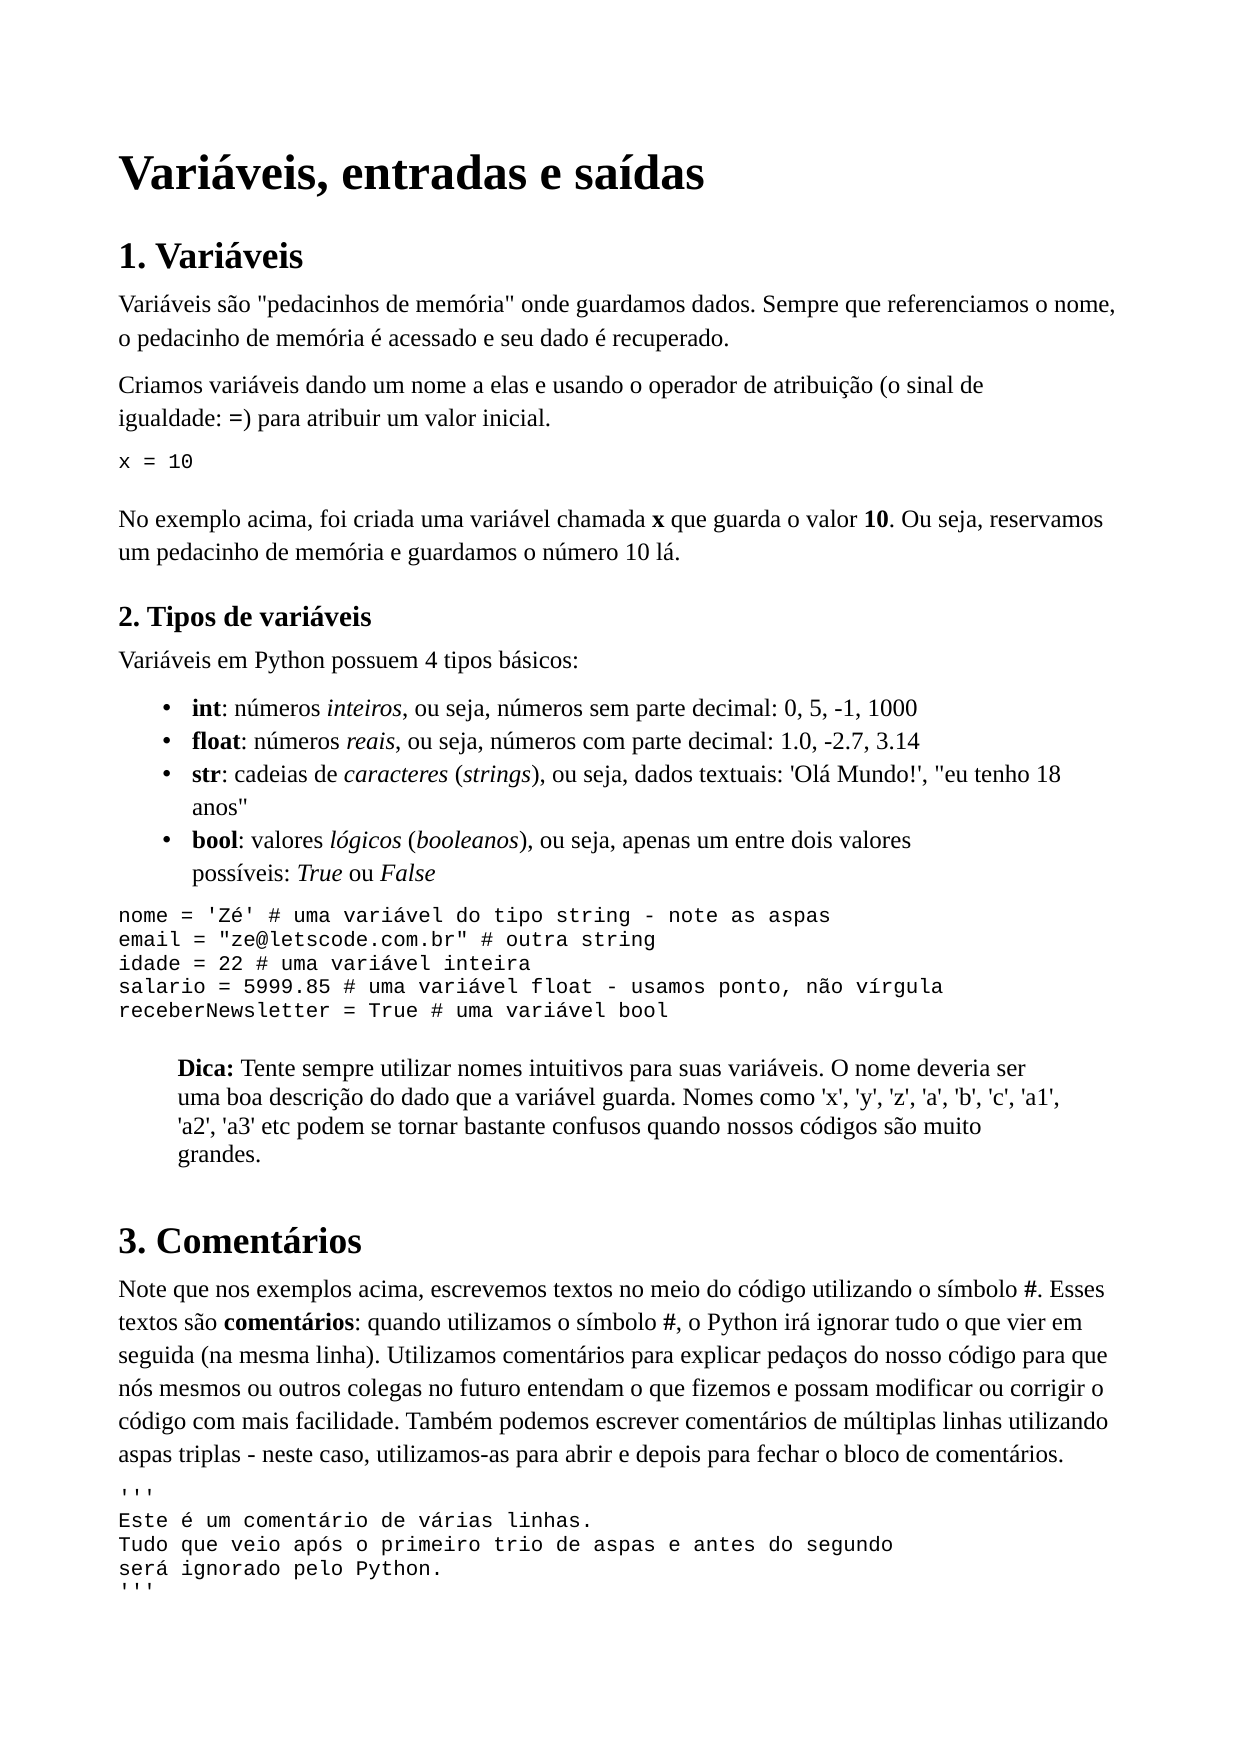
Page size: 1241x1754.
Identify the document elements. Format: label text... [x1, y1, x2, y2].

text Note que nos exemplos acima, escrevemos textos no meio do código utilizando o símbolo #. Esses textos são comentários: quando utilizamos o símbolo #, o Python irá ignorar tudo o que vier em seguida (na mesma linha). Utilizamos comentários para explicar pedaços do nosso código para que nós mesmos ou outros colegas no futuro entendam o que fizemos e possam modificar ou corrigir o código com mais facilidade. Também podemos escrever comentários de múltiplas linhas utilizando aspas triplas - neste caso, utilizamos-as para abrir e depois para fechar o bloco de comentários. [118, 1274, 1122, 1468]
text será ignorado pelo Python. [118, 1558, 1122, 1581]
text Criamos variáveis dando um nome a elas e usando o operador de atribuição (o sinal de igualdade: =) para atribuir um valor inicial. [118, 370, 1122, 432]
subtitle 1. Variáveis [118, 234, 1122, 277]
list int: números inteiros, ou seja, números sem parte decimal: 0, 5, -1, 1000 [162, 693, 1122, 722]
list bool: valores lógicos (booleanos), ou seja, apenas um entre dois valores possíveis: True ou False [162, 825, 1122, 887]
list float: números reais, ou seja, números com parte decimal: 1.0, -2.7, 3.14 [162, 726, 1122, 754]
text nome = 'Zé' # uma variável do tipo string - note as aspas [118, 906, 1122, 929]
subtitle 3. Comentários [118, 1218, 1122, 1262]
text ''' [118, 1487, 1122, 1511]
subtitle Variáveis, entradas e saídas [118, 143, 1122, 201]
text receberNewsletter = True # uma variável bool [118, 1000, 1122, 1024]
text salario = 5999.85 # uma variável float - usamos ponto, não vírgula [118, 976, 1122, 1000]
text Variáveis em Python possuem 4 tipos básicos: [118, 645, 1122, 674]
text idade = 22 # uma variável inteira [118, 953, 1122, 976]
text Tudo que veio após o primeiro trio de aspas e antes do segundo [118, 1534, 1122, 1558]
list str: cadeias de caracteres (strings), ou seja, dados textuais: 'Olá Mundo!', "eu tenho 18 anos" [162, 759, 1122, 821]
text ''' [118, 1581, 1122, 1605]
text Variáveis são "pedacinhos de memória" onde guardamos dados. Sempre que referenciamos o nome, o pedacinho de memória é acessado e seu dado é recuperado. [118, 289, 1122, 351]
text No exemplo acima, foi criada uma variável chamada x que guarda o valor 10. Ou seja, reservamos um pedacinho de memória e guardamos o número 10 lá. [118, 504, 1122, 566]
text Este é um comentário de várias linhas. [118, 1511, 1122, 1534]
text email = "ze@letscode.com.br" # outra string [118, 929, 1122, 953]
text Dica: Tente sempre utilizar nomes intuitivos para suas variáveis. O nome deveria ser uma boa descrição do dado que a variável guarda. Nomes como 'x', 'y', 'z', 'a', 'b', 'c', 'a1', 'a2', 'a3' etc podem se tornar bastante confusos quando nossos códigos são muito grandes. [177, 1053, 1063, 1168]
subtitle 2. Tipos de variáveis [118, 599, 1122, 633]
text x = 10 [118, 451, 1122, 474]
